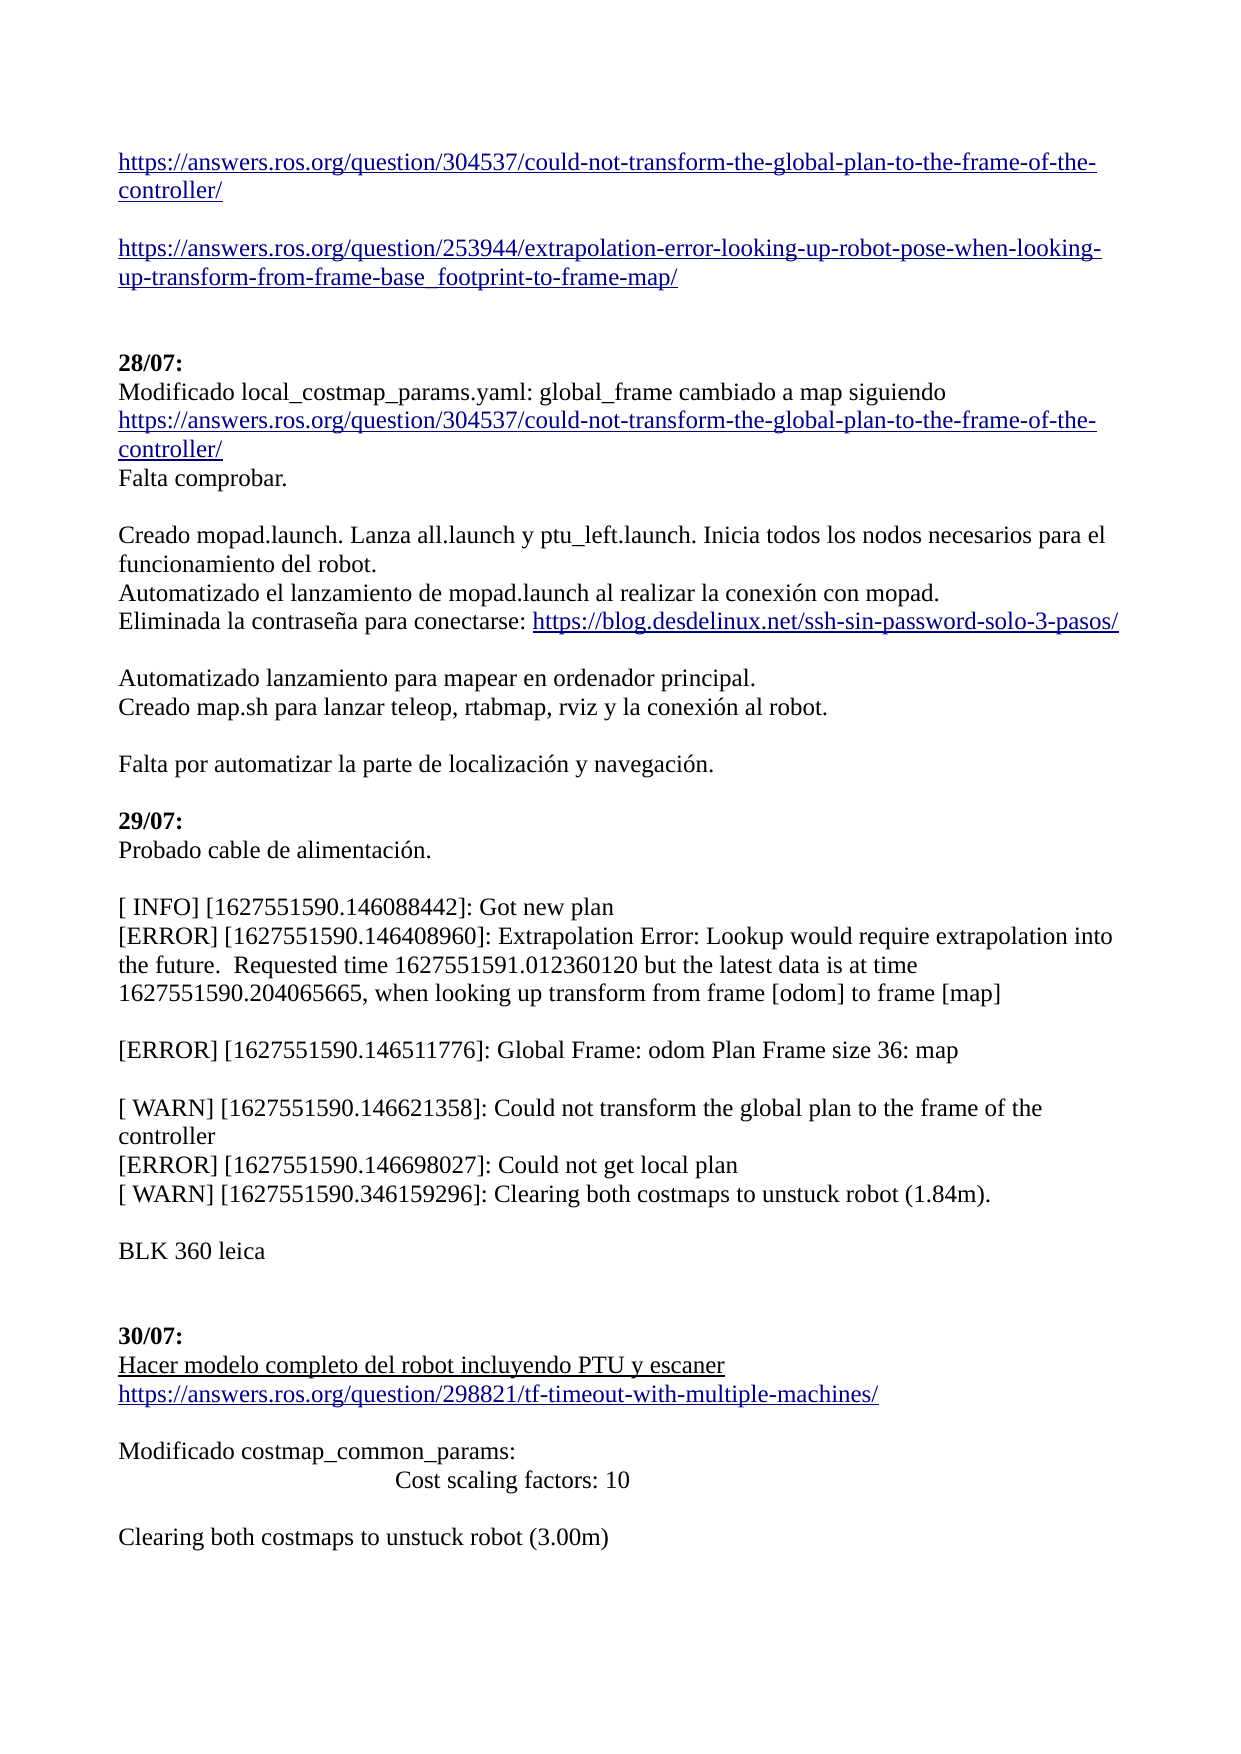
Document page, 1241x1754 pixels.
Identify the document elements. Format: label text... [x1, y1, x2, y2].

text 28/07: [118, 348, 1122, 377]
text Creado map.sh para lanzar teleop, rtabmap, rviz y la conexión al robot. [118, 692, 1122, 721]
text Eliminada la contraseña para conectarse: https://blog.desdelinux.net/ssh-sin-password-solo-3-pasos/ [118, 606, 1122, 635]
text Hacer modelo completo del robot incluyendo PTU y escaner [118, 1350, 1122, 1379]
text Modificado costmap_common_params: [118, 1436, 1122, 1465]
text 30/07: [118, 1321, 1122, 1350]
text Probado cable de alimentación. [118, 835, 1122, 864]
text Falta por automatizar la parte de localización y navegación. [118, 749, 1122, 778]
text https://answers.ros.org/question/304537/could-not-transform-the-global-plan-to-the-frame-of-the-controller/ [118, 147, 1122, 204]
text [ INFO] [1627551590.146088442]: Got new plan [118, 892, 1122, 921]
text [ERROR] [1627551590.146698027]: Could not get local plan [118, 1150, 1122, 1179]
text Automatizado lanzamiento para mapear en ordenador principal. [118, 663, 1122, 692]
text Clearing both costmaps to unstuck robot (3.00m) [118, 1522, 1122, 1551]
text BLK 360 leica [118, 1236, 1122, 1265]
text [ERROR] [1627551590.146408960]: Extrapolation Error: Lookup would require extrapolation into the future. Requested time 1627551591.012360120 but the latest data is at time 1627551590.204065665, when looking up transform from frame [odom] to frame [map] [118, 921, 1122, 1007]
text 29/07: [118, 806, 1122, 835]
text Creado mopad.launch. Lanza all.launch y ptu_left.launch. Inicia todos los nodos necesarios para el funcionamiento del robot. [118, 520, 1122, 578]
text https://answers.ros.org/question/253944/extrapolation-error-looking-up-robot-pose-when-looking-up-transform-from-frame-base_footprint-to-frame-map/ [118, 233, 1122, 291]
text [ WARN] [1627551590.346159296]: Clearing both costmaps to unstuck robot (1.84m). [118, 1179, 1122, 1208]
text Modificado local_costmap_params.yaml: global_frame cambiado a map siguiendo https://answers.ros.org/question/304537/could-not-transform-the-global-plan-to-the-frame-of-the-controller/ [118, 377, 1122, 463]
text Falta comprobar. [118, 463, 1122, 492]
text Automatizado el lanzamiento de mopad.launch al realizar la conexión con mopad. [118, 578, 1122, 606]
text [ERROR] [1627551590.146511776]: Global Frame: odom Plan Frame size 36: map [118, 1036, 1122, 1064]
text Cost scaling factors: 10 [118, 1465, 1122, 1493]
text [ WARN] [1627551590.146621358]: Could not transform the global plan to the frame of the controller [118, 1093, 1122, 1150]
text https://answers.ros.org/question/298821/tf-timeout-with-multiple-machines/ [118, 1379, 1122, 1408]
